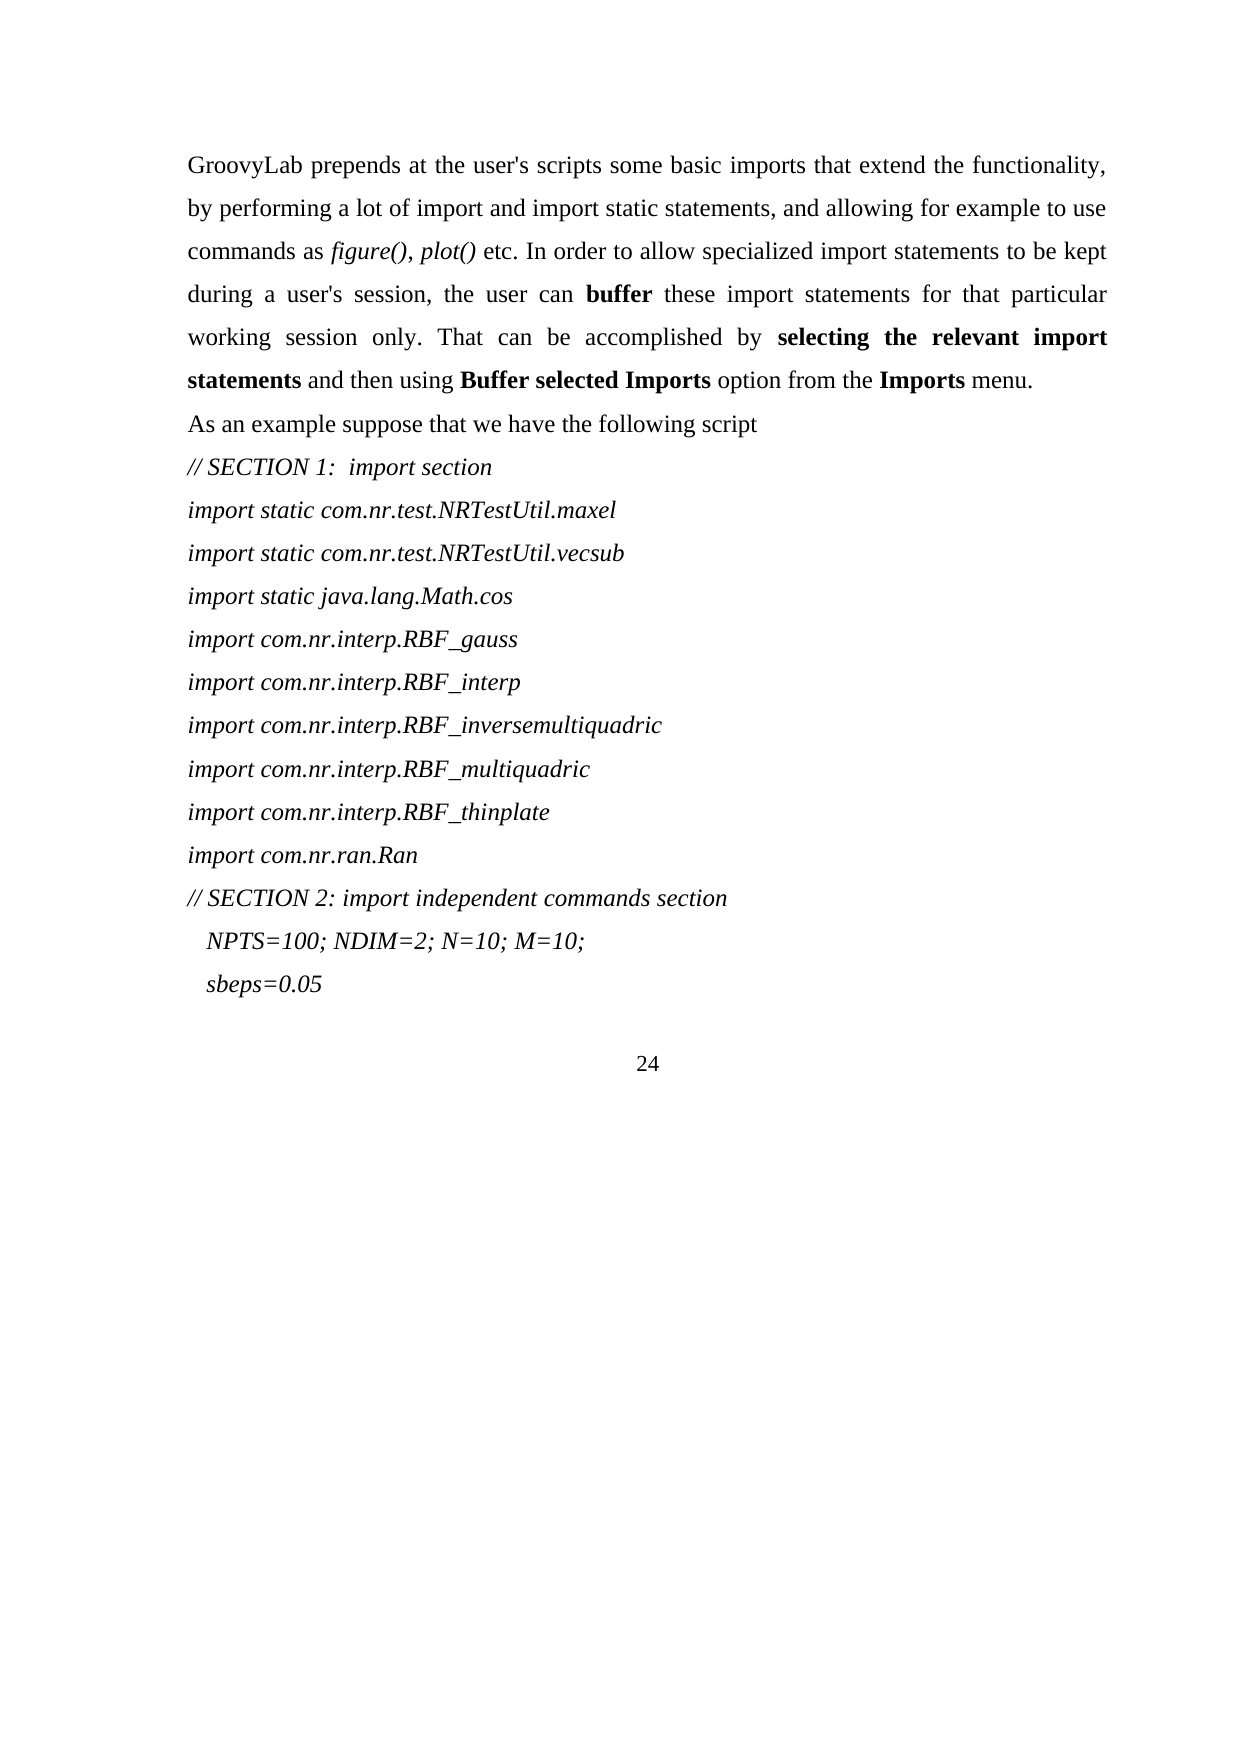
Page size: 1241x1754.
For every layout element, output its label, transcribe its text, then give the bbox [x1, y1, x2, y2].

text // SECTION 1: import section [187, 452, 1108, 481]
text import com.nr.interp.RBF_thinplate [187, 797, 1108, 826]
text import static com.nr.test.NRTestUtil.vecsub [187, 538, 1108, 567]
text // SECTION 2: import independent commands section [187, 883, 1108, 912]
text import com.nr.interp.RBF_multiquadric [187, 754, 1108, 782]
text import com.nr.interp.RBF_inversemultiquadric [187, 711, 1108, 739]
text import static com.nr.test.NRTestUtil.maxel [187, 495, 1108, 524]
text import com.nr.interp.RBF_gauss [187, 624, 1108, 653]
text GroovyLab prepends at the user's scripts some basic imports that extend the functionality, by performing a lot of import and import static statements, and allowing for example to use commands as figure(), plot() etc. In order to allow specialized import statements to be kept during a user's session, the user can buffer these import statements for that particular working session only. That can be accomplished by selecting the relevant import statements and then using Buffer selected Imports option from the Imports menu. [187, 150, 1108, 394]
text import com.nr.ran.Ran [187, 840, 1108, 869]
text import static java.lang.Math.cos [187, 581, 1108, 610]
text NPTS=100; NDIM=2; N=10; M=10; [187, 926, 1108, 955]
text sbeps=0.05 [187, 969, 1108, 998]
text As an example suppose that we have the following script [187, 409, 1108, 437]
text import com.nr.interp.RBF_interp [187, 667, 1108, 696]
